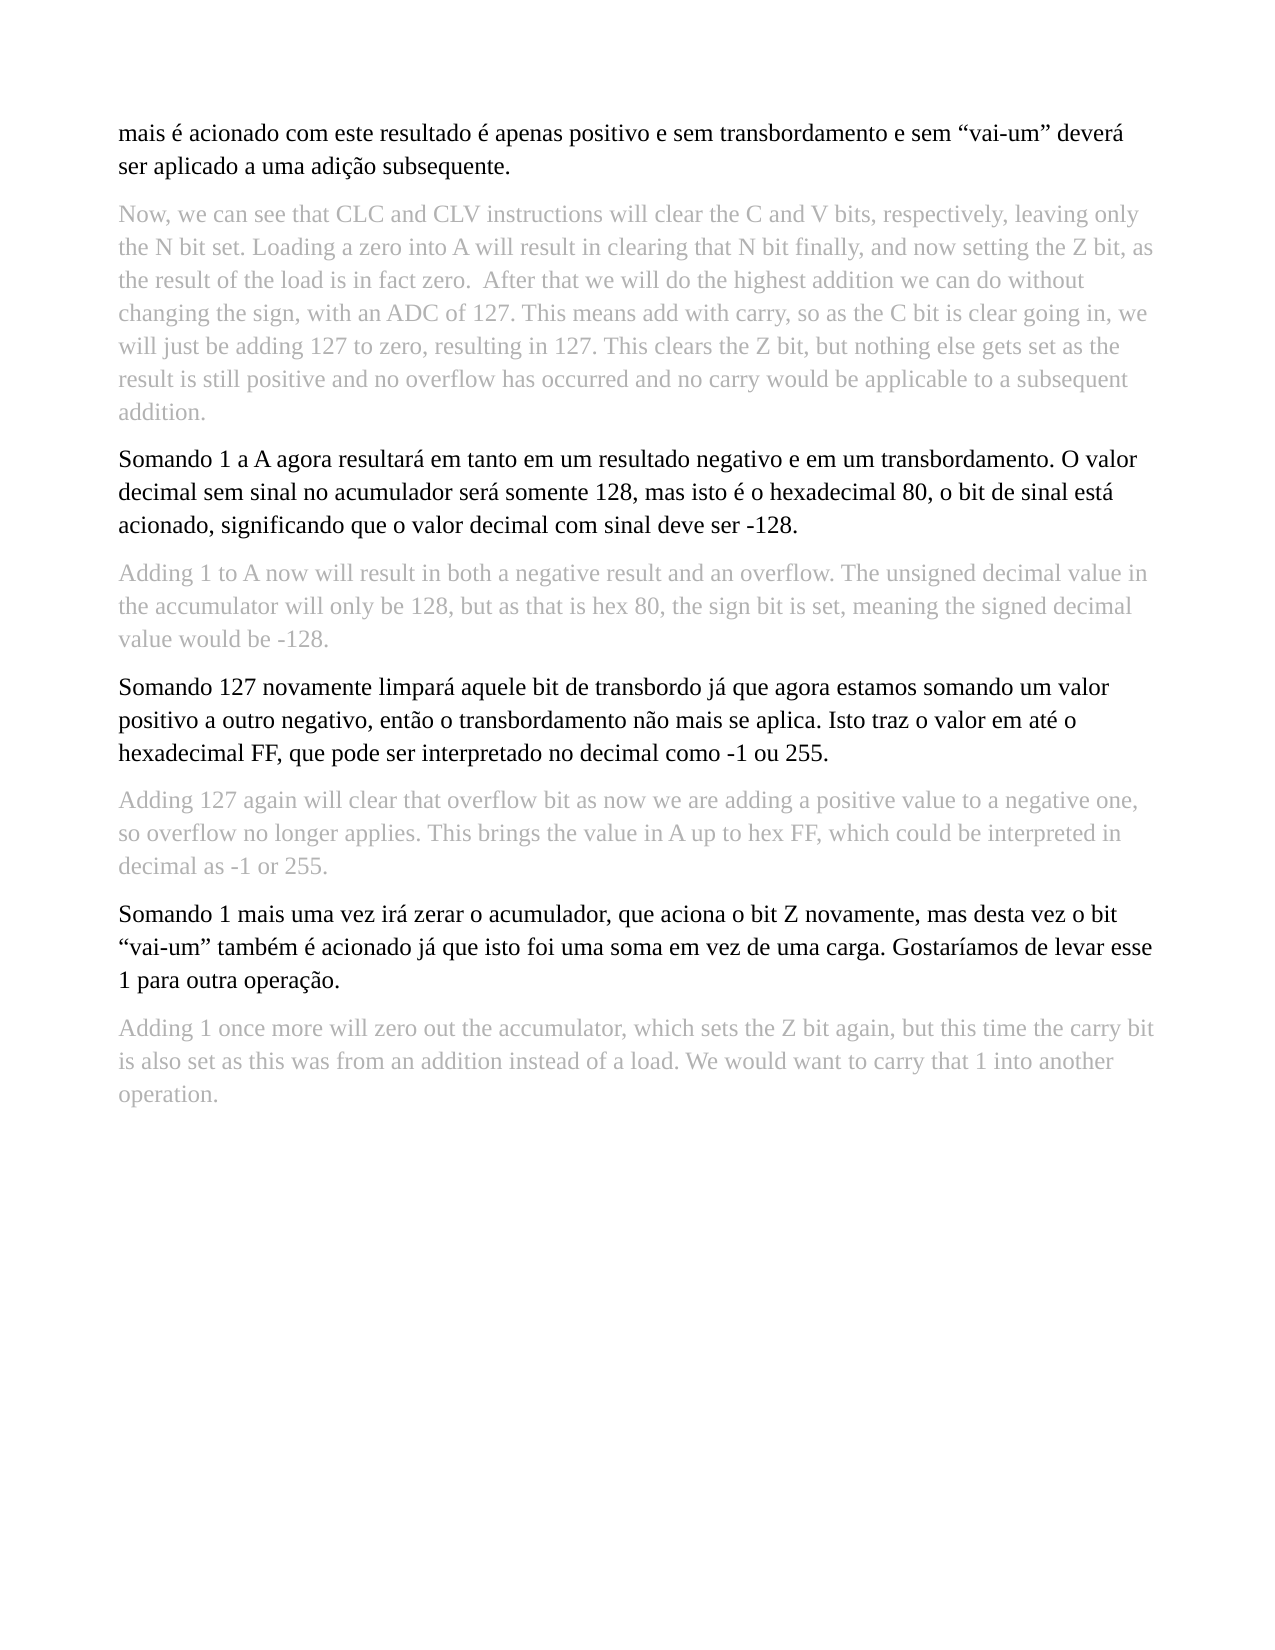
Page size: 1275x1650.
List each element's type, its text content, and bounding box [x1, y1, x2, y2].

text Adding 127 again will clear that overflow bit as now we are adding a positive value to a negative one, so overflow no longer applies. This brings the value in A up to hex FF, which could be interpreted in decimal as -1 or 255. [118, 785, 1157, 880]
text Somando 1 mais uma vez irá zerar o acumulador, que aciona o bit Z novamente, mas desta vez o bit “vai-um” também é acionado já que isto foi uma soma em vez de uma carga. Gostaríamos de levar esse 1 para outra operação. [118, 899, 1157, 994]
text Somando 127 novamente limpará aquele bit de transbordo já que agora estamos somando um valor positivo a outro negativo, então o transbordamento não mais se aplica. Isto traz o valor em até o hexadecimal FF, que pode ser interpretado no decimal como -1 ou 255. [118, 672, 1157, 767]
text mais é acionado com este resultado é apenas positivo e sem transbordamento e sem “vai-um” deverá ser aplicado a uma adição subsequente. [118, 118, 1157, 180]
text Somando 1 a A agora resultará em tanto em um resultado negativo e em um transbordamento. O valor decimal sem sinal no acumulador será somente 128, mas isto é o hexadecimal 80, o bit de sinal está acionado, significando que o valor decimal com sinal deve ser -128. [118, 444, 1157, 539]
text Adding 1 once more will zero out the accumulator, which sets the Z bit again, but this time the carry bit is also set as this was from an addition instead of a load. We would want to carry that 1 into another operation. [118, 1013, 1157, 1107]
text Adding 1 to A now will result in both a negative result and an overflow. The unsigned decimal value in the accumulator will only be 128, but as that is hex 80, the sign bit is set, meaning the signed decimal value would be -128. [118, 558, 1157, 653]
text Now, we can see that CLC and CLV instructions will clear the C and V bits, respectively, leaving only the N bit set. Loading a zero into A will result in clearing that N bit finally, and now setting the Z bit, as the result of the load is in fact zero. After that we will do the highest addition we can do without changing the sign, with an ADC of 127. This means add with carry, so as the C bit is clear going in, we will just be adding 127 to zero, resulting in 127. This clears the Z bit, but nothing else gets set as the result is still positive and no overflow has occurred and no carry would be applicable to a subsequent addition. [118, 199, 1157, 426]
